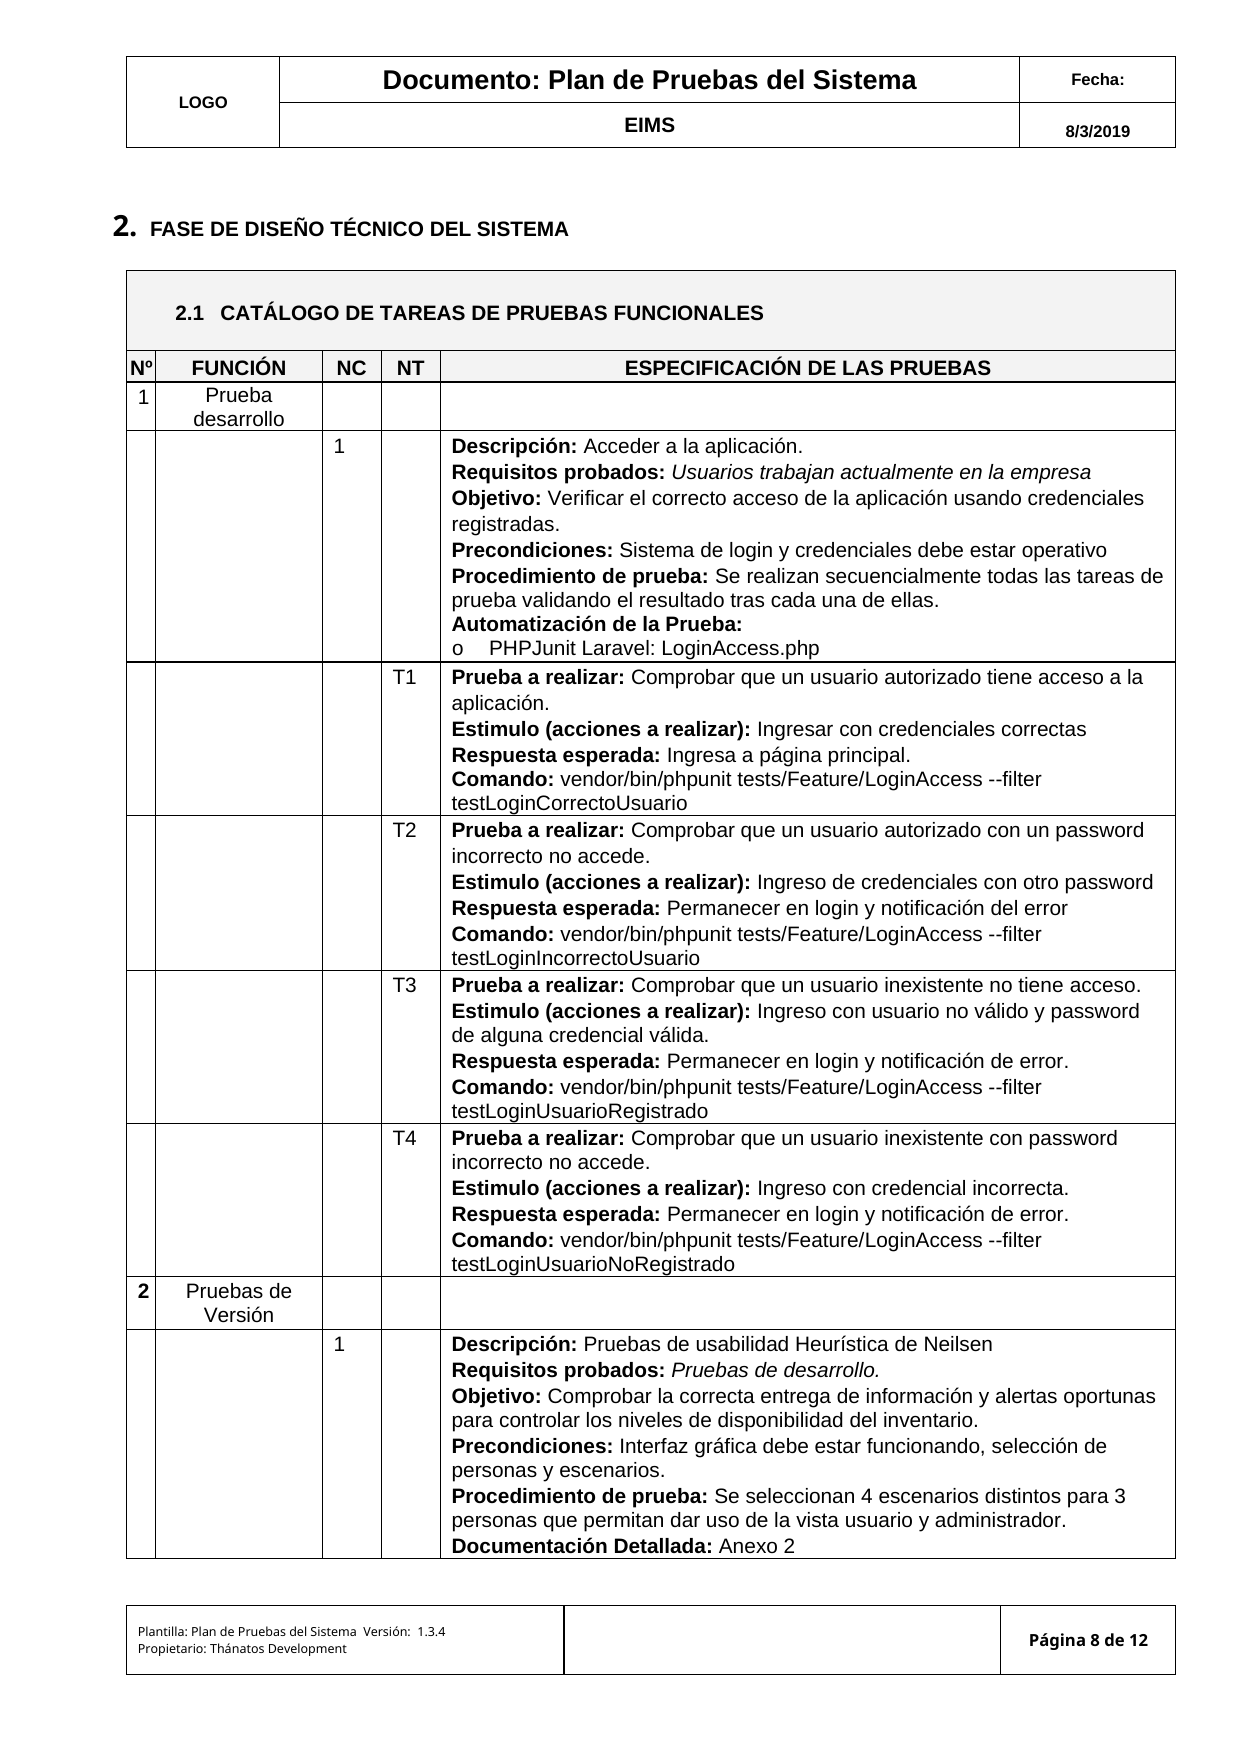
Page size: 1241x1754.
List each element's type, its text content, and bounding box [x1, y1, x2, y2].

table_cell Nº [127, 351, 155, 381]
table_cell Prueba a realizar: Comprobar que un usuario autorizado con un password incorrecto no accede. Estimulo (acciones a realizar): Ingreso de credenciales con otro password Respuesta esperada: Permanecer en login y notificación del error Comando: vendor/bin/phpunit tests/Feature/LoginAccess --filter testLoginIncorrectoUsuario [441, 816, 1175, 970]
table_cell T1 [382, 663, 440, 814]
table_cell [127, 431, 155, 661]
subtitle FASE DE DISEÑO TÉCNICO DEL SISTEMA [112, 203, 1181, 245]
table_cell FUNCIÓN [156, 351, 322, 381]
table_cell NC [323, 351, 381, 381]
table_cell Prueba desarrollo [156, 383, 322, 430]
table_cell T3 [382, 971, 440, 1123]
table_header CATÁLOGO DE TAREAS DE PRUEBAS FUNCIONALES [127, 271, 1175, 350]
table_cell Descripción: Pruebas de usabilidad Heurística de Neilsen Requisitos probados: Pruebas de desarrollo. Objetivo: Comprobar la correcta entrega de información y alertas oportunas para controlar los niveles de disponibilidad del inventario. Precondiciones: Interfaz gráfica debe estar funcionando, selección de personas y escenarios. Procedimiento de prueba: Se seleccionan 4 escenarios distintos para 3 personas que permitan dar uso de la vista usuario y administrador. Documentación Detallada: Anexo 2 [441, 1330, 1175, 1558]
table_cell Prueba a realizar: Comprobar que un usuario autorizado tiene acceso a la aplicación. Estimulo (acciones a realizar): Ingresar con credenciales correctas Respuesta esperada: Ingresa a página principal. Comando: vendor/bin/phpunit tests/Feature/LoginAccess --filter testLoginCorrectoUsuario [441, 663, 1175, 814]
table_cell [323, 816, 381, 970]
table_cell [156, 1330, 322, 1558]
table_cell Prueba a realizar: Comprobar que un usuario inexistente con password incorrecto no accede. Estimulo (acciones a realizar): Ingreso con credencial incorrecta. Respuesta esperada: Permanecer en login y notificación de error. Comando: vendor/bin/phpunit tests/Feature/LoginAccess --filter testLoginUsuarioNoRegistrado [441, 1124, 1175, 1276]
table_cell [127, 971, 155, 1123]
table_cell [156, 816, 322, 970]
table_cell Pruebas de Versión [156, 1277, 322, 1329]
table_cell [323, 1277, 381, 1329]
table_cell NT [382, 351, 440, 381]
table_cell [156, 663, 322, 814]
table_cell ESPECIFICACIÓN DE LAS PRUEBAS [441, 351, 1175, 381]
table_cell [323, 1124, 381, 1276]
table_cell [156, 971, 322, 1123]
table_cell [382, 1277, 440, 1329]
table_cell [382, 1330, 440, 1558]
table_cell [382, 383, 440, 430]
table_cell [156, 1124, 322, 1276]
table_cell Descripción: Acceder a la aplicación. Requisitos probados: Usuarios trabajan actualmente en la empresa Objetivo: Verificar el correcto acceso de la aplicación usando credenciales registradas. Precondiciones: Sistema de login y credenciales debe estar operativo Procedimiento de prueba: Se realizan secuencialmente todas las tareas de prueba validando el resultado tras cada una de ellas. Automatización de la Prueba: PHPJunit Laravel: LoginAccess.php [441, 431, 1175, 661]
table_cell [441, 1277, 1175, 1329]
table_cell T2 [382, 816, 440, 970]
table_cell [323, 971, 381, 1123]
table_cell [323, 383, 381, 430]
table_cell 1 [323, 1330, 381, 1558]
table_cell [323, 663, 381, 814]
table_cell Prueba a realizar: Comprobar que un usuario inexistente no tiene acceso. Estimulo (acciones a realizar): Ingreso con usuario no válido y password de alguna credencial válida. Respuesta esperada: Permanecer en login y notificación de error. Comando: vendor/bin/phpunit tests/Feature/LoginAccess --filter testLoginUsuarioRegistrado [441, 971, 1175, 1123]
table_cell [127, 663, 155, 814]
table_cell 1 [323, 431, 381, 661]
table_cell T4 [382, 1124, 440, 1276]
table_cell [127, 816, 155, 970]
table_cell [127, 1330, 155, 1558]
table_cell [441, 383, 1175, 430]
table_cell [382, 431, 440, 661]
table_cell [156, 431, 322, 661]
table_cell 2 [127, 1277, 155, 1329]
table_cell 1 [127, 383, 155, 430]
table_cell [127, 1124, 155, 1276]
